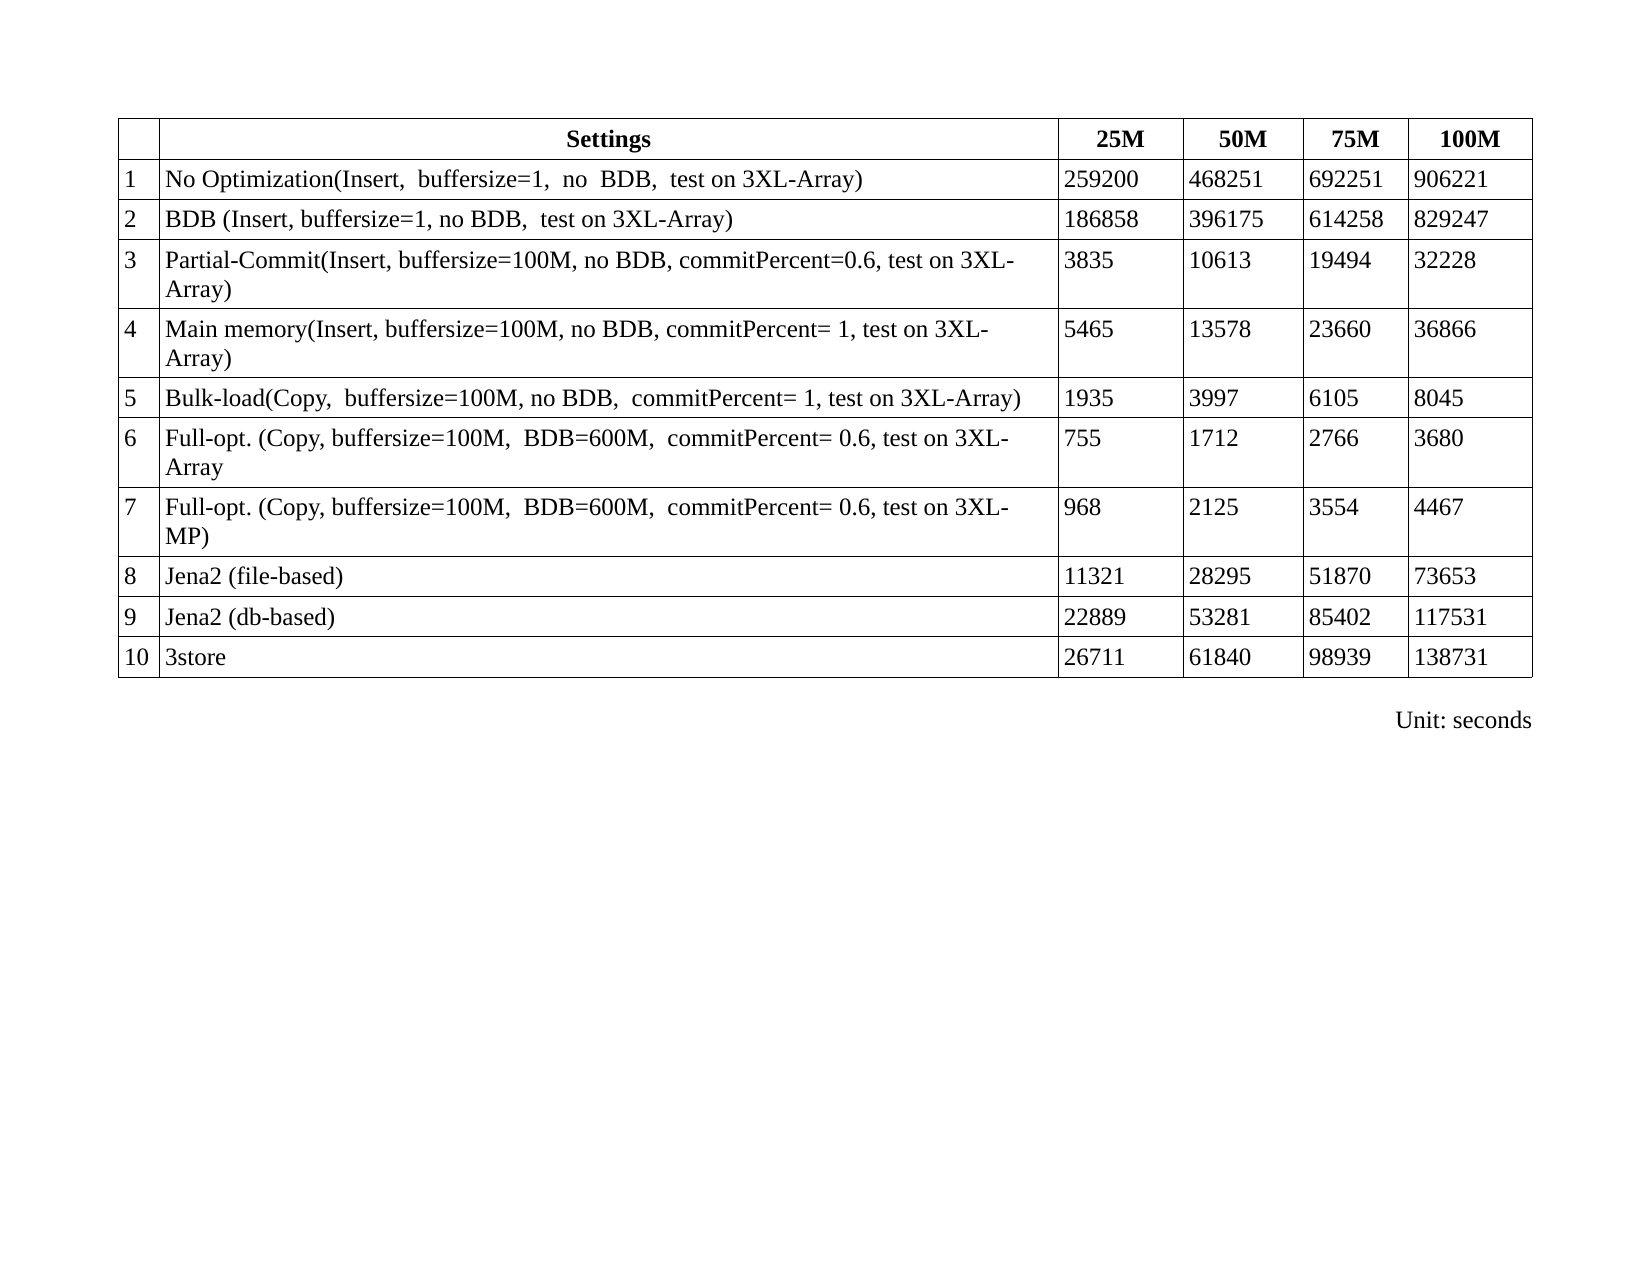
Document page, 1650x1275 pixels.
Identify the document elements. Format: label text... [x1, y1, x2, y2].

table_cell 3680 [1409, 418, 1532, 487]
table_cell 3 [119, 240, 159, 308]
table_cell Full-opt. (Copy, buffersize=100M, BDB=600M, commitPercent= 0.6, test on 3XL-MP) [160, 488, 1058, 556]
table_cell 22889 [1059, 597, 1183, 636]
table_cell 968 [1059, 488, 1183, 556]
table_header 50M [1184, 119, 1303, 158]
table_cell 10613 [1184, 240, 1303, 308]
table_cell 3835 [1059, 240, 1183, 308]
table_cell 85402 [1304, 597, 1408, 636]
table_header 75M [1304, 119, 1408, 158]
table_cell 2 [119, 200, 159, 239]
table_cell 614258 [1304, 200, 1408, 239]
table_cell 692251 [1304, 160, 1408, 199]
table_header 25M [1059, 119, 1183, 158]
table_cell 259200 [1059, 160, 1183, 199]
table_cell 98939 [1304, 637, 1408, 677]
table_header Settings [160, 119, 1058, 158]
table_cell 9 [119, 597, 159, 636]
table_cell Main memory(Insert, buffersize=100M, no BDB, commitPercent= 1, test on 3XL-Array) [160, 309, 1058, 377]
table_cell 28295 [1184, 557, 1303, 596]
table_cell 755 [1059, 418, 1183, 487]
text Unit: seconds [118, 705, 1532, 734]
table_cell 13578 [1184, 309, 1303, 377]
table_cell 906221 [1409, 160, 1532, 199]
table_cell 32228 [1409, 240, 1532, 308]
table_cell 117531 [1409, 597, 1532, 636]
table_cell 2125 [1184, 488, 1303, 556]
table_cell 26711 [1059, 637, 1183, 677]
table_cell 4467 [1409, 488, 1532, 556]
table_cell 1712 [1184, 418, 1303, 487]
table_cell No Optimization(Insert, buffersize=1, no BDB, test on 3XL-Array) [160, 160, 1058, 199]
table_cell Partial-Commit(Insert, buffersize=100M, no BDB, commitPercent=0.6, test on 3XL-Array) [160, 240, 1058, 308]
table_cell 61840 [1184, 637, 1303, 677]
table_header 100M [1409, 119, 1532, 158]
table_cell 53281 [1184, 597, 1303, 636]
table_cell 3997 [1184, 378, 1303, 417]
table_cell 396175 [1184, 200, 1303, 239]
table_cell 7 [119, 488, 159, 556]
table_cell 3554 [1304, 488, 1408, 556]
table_cell 8 [119, 557, 159, 596]
table_cell 10 [119, 637, 159, 677]
table_cell Jena2 (db-based) [160, 597, 1058, 636]
table_cell 19494 [1304, 240, 1408, 308]
table_cell 2766 [1304, 418, 1408, 487]
table_cell 36866 [1409, 309, 1532, 377]
table_cell 468251 [1184, 160, 1303, 199]
table_cell 23660 [1304, 309, 1408, 377]
table_cell 829247 [1409, 200, 1532, 239]
table_cell 4 [119, 309, 159, 377]
table_cell 5 [119, 378, 159, 417]
table_cell 186858 [1059, 200, 1183, 239]
table_cell 11321 [1059, 557, 1183, 596]
table_cell Jena2 (file-based) [160, 557, 1058, 596]
table_cell 1 [119, 160, 159, 199]
table_cell 6105 [1304, 378, 1408, 417]
table_header [119, 119, 159, 158]
table_cell 1935 [1059, 378, 1183, 417]
table_cell 5465 [1059, 309, 1183, 377]
table_cell 73653 [1409, 557, 1532, 596]
table_cell 6 [119, 418, 159, 487]
table_cell 3store [160, 637, 1058, 677]
table_cell BDB (Insert, buffersize=1, no BDB, test on 3XL-Array) [160, 200, 1058, 239]
table_cell 51870 [1304, 557, 1408, 596]
table_cell 8045 [1409, 378, 1532, 417]
table_cell Bulk-load(Copy, buffersize=100M, no BDB, commitPercent= 1, test on 3XL-Array) [160, 378, 1058, 417]
table_cell 138731 [1409, 637, 1532, 677]
table_cell Full-opt. (Copy, buffersize=100M, BDB=600M, commitPercent= 0.6, test on 3XL-Array [160, 418, 1058, 487]
